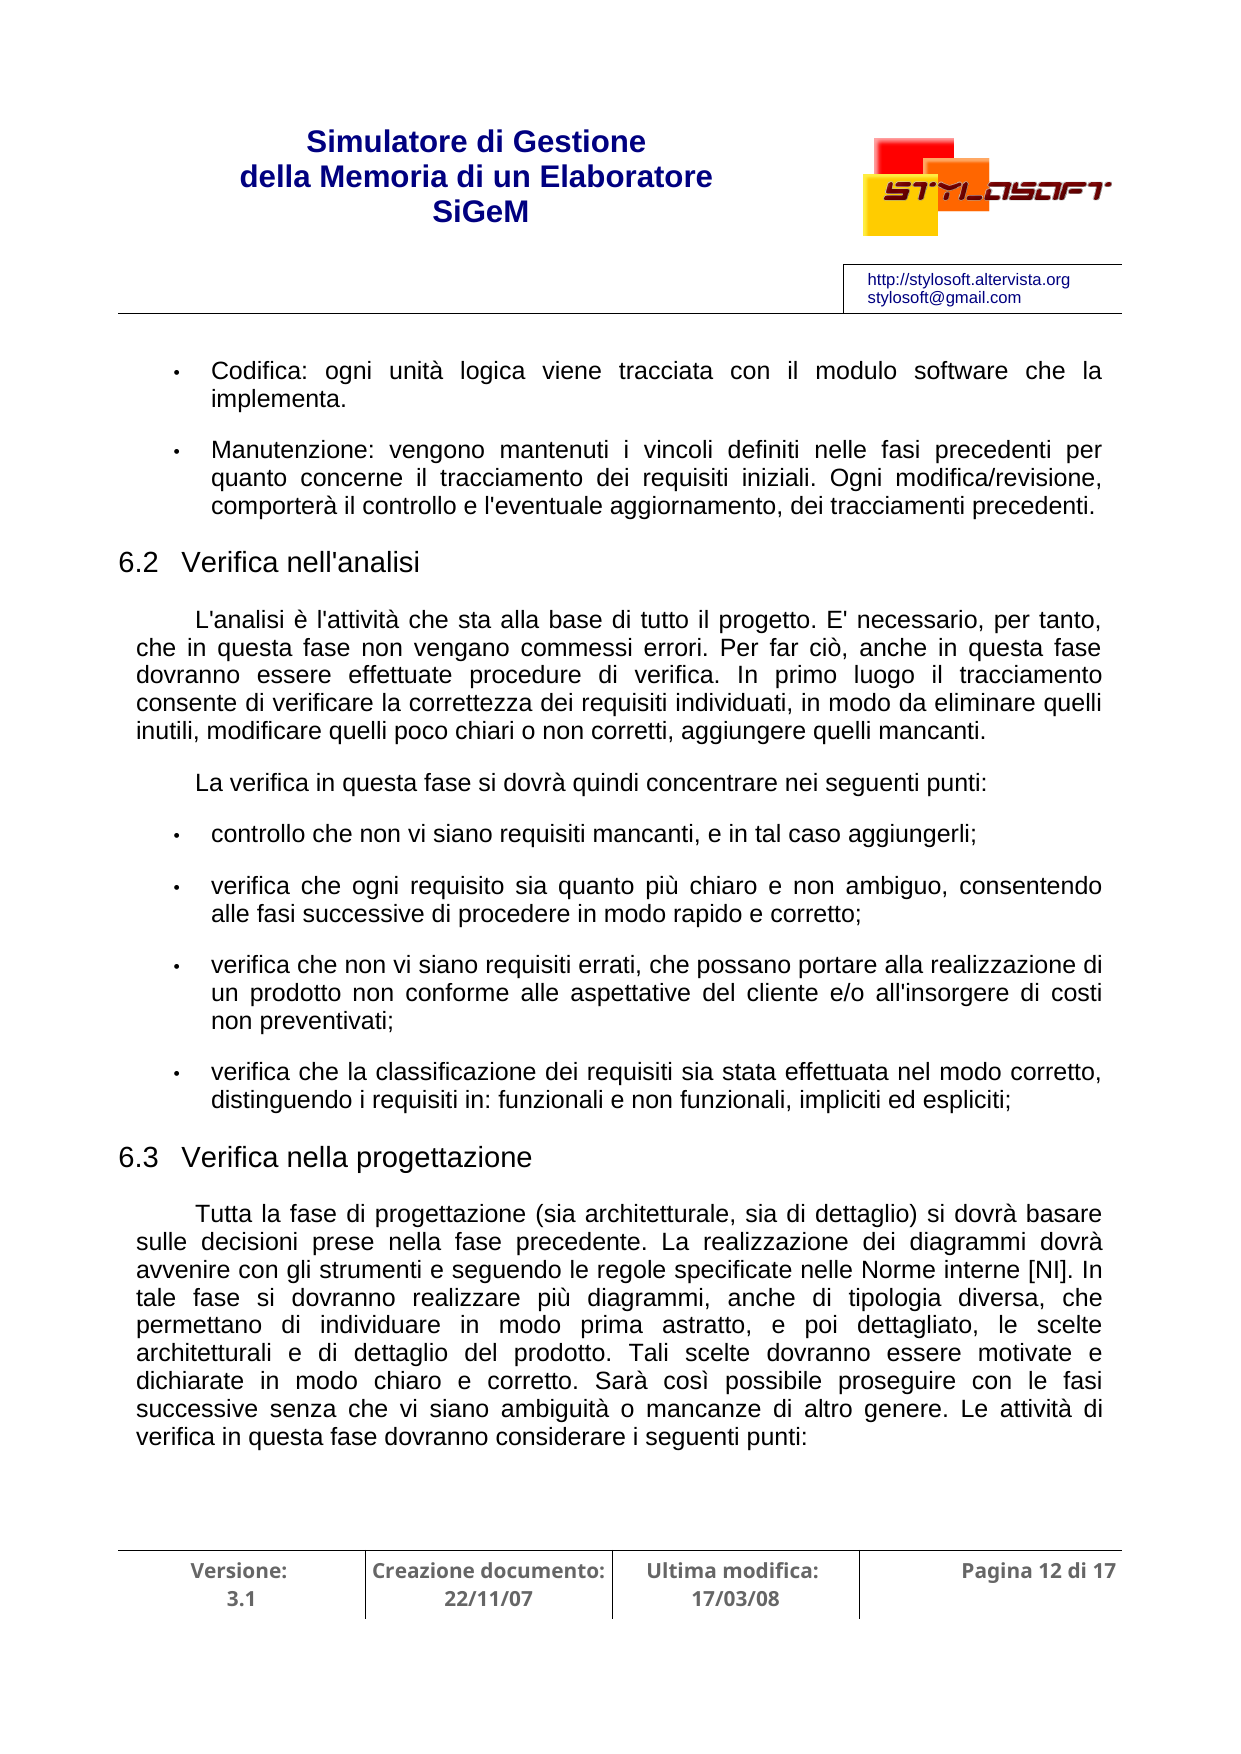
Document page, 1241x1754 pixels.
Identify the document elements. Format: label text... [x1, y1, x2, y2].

list Manutenzione: vengono mantenuti i vincoli definiti nelle fasi precedenti per quanto concerne il tracciamento dei requisiti iniziali. Ogni modifica/revisione, comporterà il controllo e l'eventuale aggiornamento, dei tracciamenti precedenti. [173, 436, 1104, 520]
list controllo che non vi siano requisiti mancanti, e in tal caso aggiungerli; [173, 820, 1104, 848]
text L'analisi è l'attività che sta alla base di tutto il progetto. E' necessario, per tanto, che in questa fase non vengano commessi errori. Per far ciò, anche in questa fase dovranno essere effettuate procedure di verifica. In primo luogo il tracciamento consente di verificare la correttezza dei requisiti individuati, in modo da eliminare quelli inutili, modificare quelli poco chiari o non corretti, aggiungere quelli mancanti. [136, 605, 1104, 745]
subtitle Verifica nella progettazione [118, 1141, 1122, 1173]
list verifica che non vi siano requisiti errati, che possano portare alla realizzazione di un prodotto non conforme alle aspettative del cliente e/o all'insorgere di costi non preventivati; [173, 951, 1104, 1034]
list Codifica: ogni unità logica viene tracciata con il modulo software che la implementa. [173, 357, 1104, 412]
text Tutta la fase di progettazione (sia architetturale, sia di dettaglio) si dovrà basare sulle decisioni prese nella fase precedente. La realizzazione dei diagrammi dovrà avvenire con gli strumenti e seguendo le regole specificate nelle Norme interne [NI]. In tale fase si dovranno realizzare più diagrammi, anche di tipologia diversa, che permettano di individuare in modo prima astratto, e poi dettagliato, le scelte architetturali e di dettaglio del prodotto. Tali scelte dovranno essere motivate e dichiarate in modo chiaro e corretto. Sarà così possibile proseguire con le fasi successive senza che vi siano ambiguità o mancanze di altro genere. Le attività di verifica in questa fase dovranno considerare i seguenti punti: [136, 1200, 1104, 1451]
picture [848, 123, 1117, 247]
text La verifica in questa fase si dovrà quindi concentrare nei seguenti punti: [136, 768, 1104, 796]
list verifica che la classificazione dei requisiti sia stata effettuata nel modo corretto, distinguendo i requisiti in: funzionali e non funzionali, impliciti ed espliciti; [173, 1058, 1104, 1114]
subtitle Verifica nell'analisi [118, 546, 1122, 579]
list verifica che ogni requisito sia quanto più chiaro e non ambiguo, consentendo alle fasi successive di procedere in modo rapido e corretto; [173, 871, 1104, 927]
